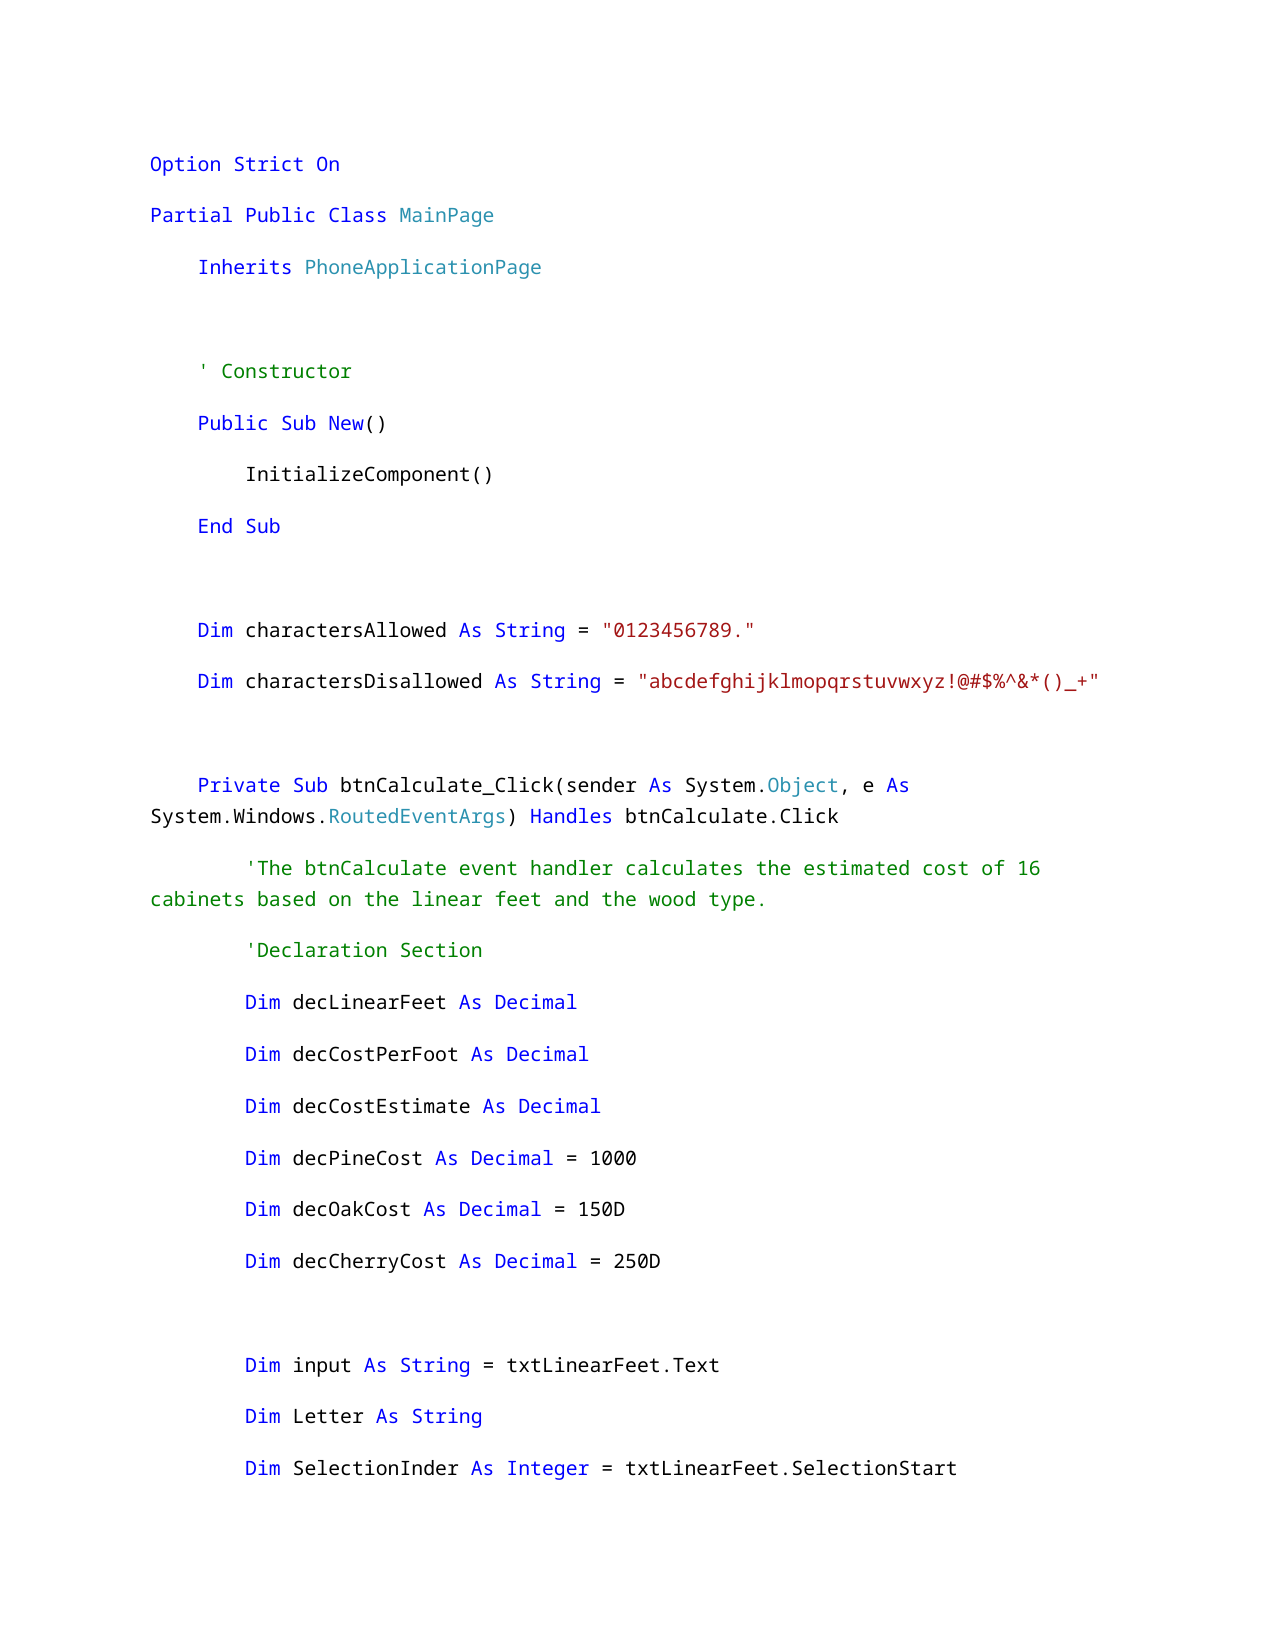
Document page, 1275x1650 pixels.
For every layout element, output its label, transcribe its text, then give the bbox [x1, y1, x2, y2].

text ' Constructor [150, 357, 1127, 384]
text Dim decCostPerFoot As Decimal [150, 1040, 1127, 1067]
text Public Sub New() [150, 409, 1127, 436]
text Dim decLinearFeet As Decimal [150, 988, 1127, 1015]
text Dim decOakCost As Decimal = 150D [150, 1196, 1127, 1222]
text InitializeComponent() [150, 461, 1127, 488]
text Dim decCostEstimate As Decimal [150, 1092, 1127, 1119]
text Dim Letter As String [150, 1403, 1127, 1429]
text 'Declaration Section [150, 937, 1127, 964]
text Option Strict On [150, 150, 1127, 177]
text Partial Public Class MainPage [150, 202, 1127, 229]
text Dim SelectionInder As Integer = txtLinearFeet.SelectionStart [150, 1454, 1127, 1481]
text Inherits PhoneApplicationPage [150, 253, 1127, 281]
text Dim input As String = txtLinearFeet.Text [150, 1351, 1127, 1378]
text 'The btnCalculate event handler calculates the estimated cost of 16 cabinets based on the linear feet and the wood type. [150, 854, 1127, 912]
text Dim decPineCost As Decimal = 1000 [150, 1144, 1127, 1171]
text End Sub [150, 512, 1127, 539]
text Dim charactersAllowed As String = "0123456789." [150, 616, 1127, 643]
text Dim charactersDisallowed As String = "abcdefghijklmopqrstuvwxyz!@#$%^&*()_+" [150, 668, 1127, 695]
text Dim decCherryCost As Decimal = 250D [150, 1247, 1127, 1274]
text Private Sub btnCalculate_Click(sender As System.Object, e As System.Windows.RoutedEventArgs) Handles btnCalculate.Click [150, 771, 1127, 829]
